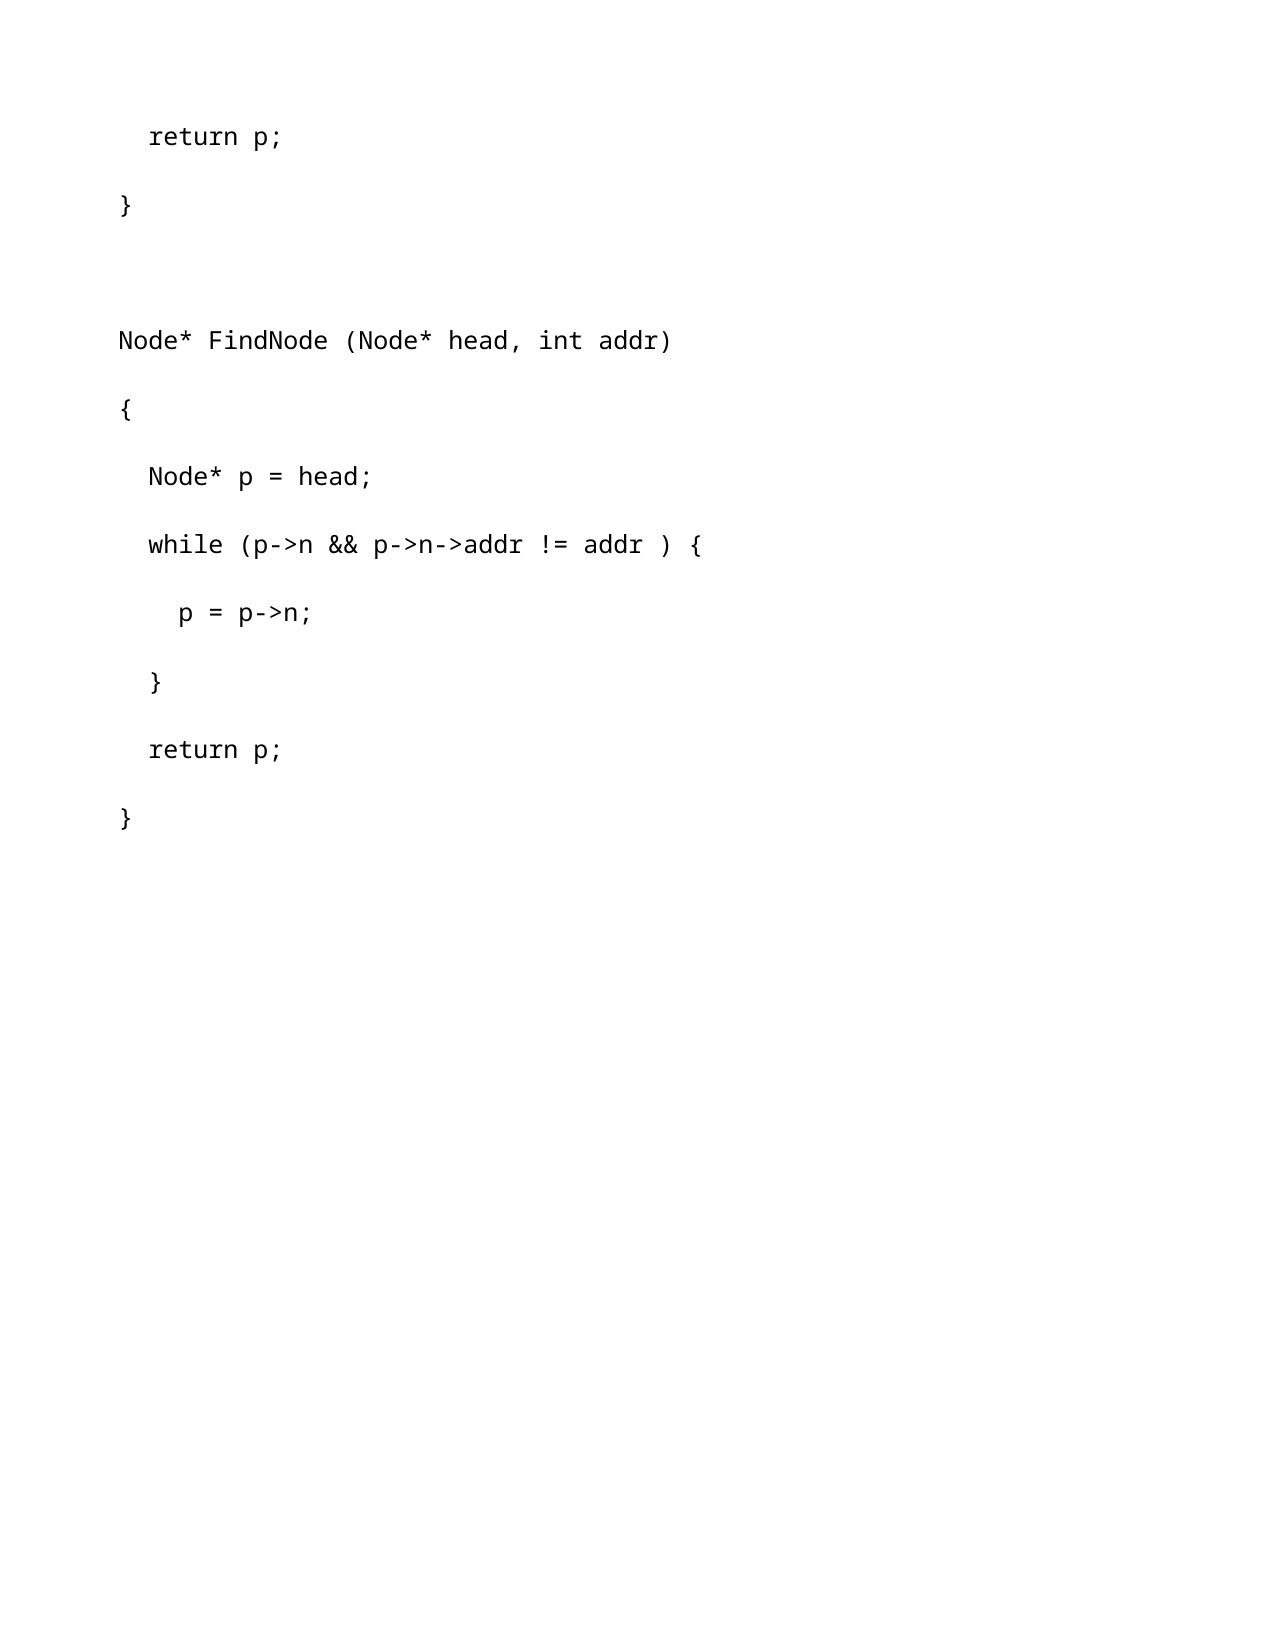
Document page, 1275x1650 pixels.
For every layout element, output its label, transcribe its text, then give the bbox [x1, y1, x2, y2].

text return p; [118, 731, 1157, 765]
text } [118, 799, 1157, 833]
text Node* p = head; [118, 459, 1157, 493]
text return p; [118, 118, 1157, 152]
text } [118, 663, 1157, 697]
text while (p->n && p->n->addr != addr ) { [118, 527, 1157, 561]
text } [118, 186, 1157, 220]
text p = p->n; [118, 595, 1157, 629]
text { [118, 391, 1157, 425]
text Node* FindNode (Node* head, int addr) [118, 322, 1157, 357]
